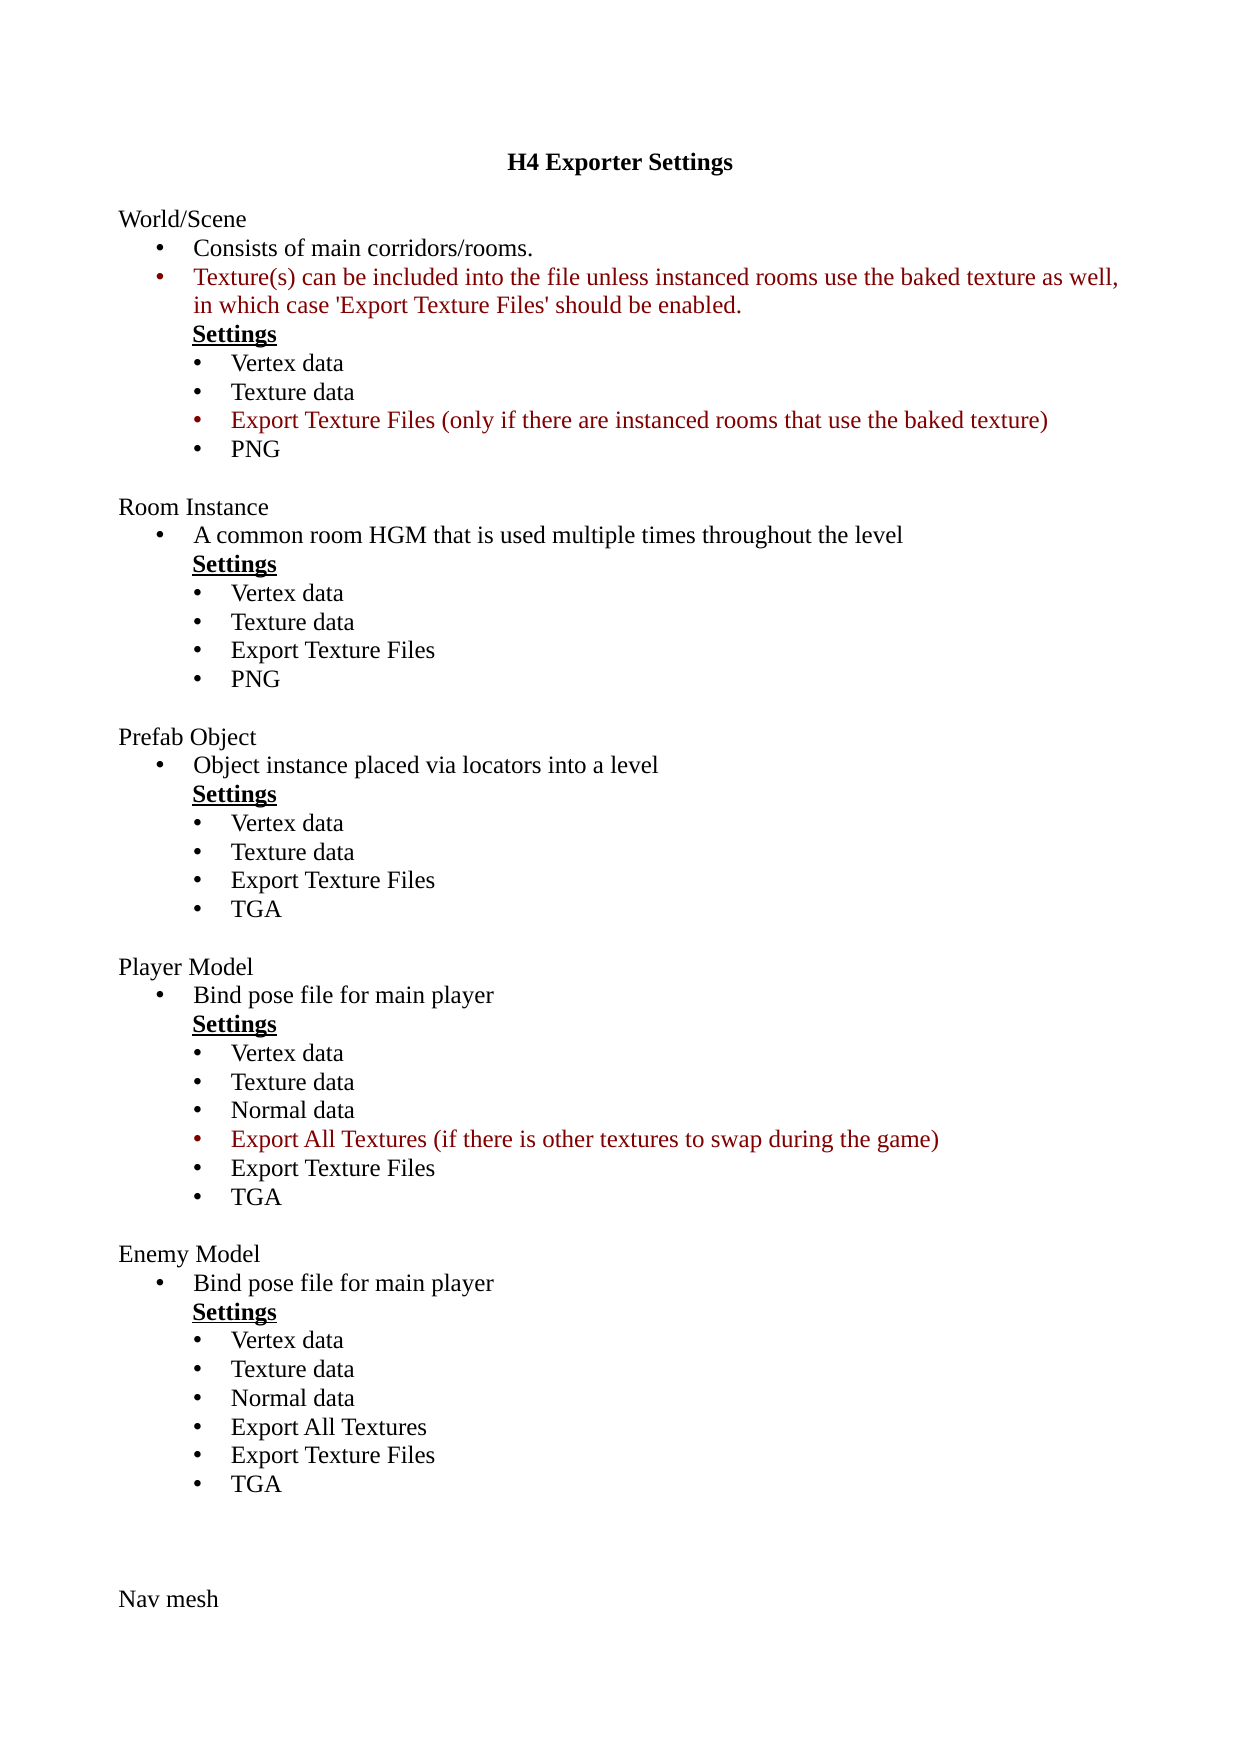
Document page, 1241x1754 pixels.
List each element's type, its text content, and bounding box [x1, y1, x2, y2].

list Vertex data [193, 578, 1122, 607]
text Enemy Model [118, 1239, 1122, 1268]
list Normal data [193, 1096, 1122, 1124]
list Vertex data [193, 1326, 1122, 1354]
list Texture data [193, 607, 1122, 636]
list Texture data [193, 377, 1122, 406]
list Texture data [193, 837, 1122, 866]
list Export Texture Files [193, 1153, 1122, 1182]
list Export Texture Files [193, 866, 1122, 894]
list Export Texture Files [193, 1441, 1122, 1469]
list Export Texture Files [193, 636, 1122, 664]
text H4 Exporter Settings [118, 147, 1122, 176]
text Settings [118, 319, 1122, 348]
list Export All Textures (if there is other textures to swap during the game) [193, 1124, 1122, 1153]
list Vertex data [193, 1038, 1122, 1067]
text Settings [118, 1009, 1122, 1038]
list Object instance placed via locators into a level [156, 751, 1122, 779]
text Settings [118, 1297, 1122, 1326]
list Export Texture Files (only if there are instanced rooms that use the baked texture) [193, 406, 1122, 434]
list Texture data [193, 1354, 1122, 1383]
text Nav mesh [118, 1584, 1122, 1613]
text World/Scene [118, 204, 1122, 233]
list Vertex data [193, 808, 1122, 837]
list Bind pose file for main player [156, 1268, 1122, 1297]
list PNG [193, 664, 1122, 693]
list Export All Textures [193, 1412, 1122, 1441]
list TGA [193, 1182, 1122, 1211]
list Texture data [193, 1067, 1122, 1096]
list A common room HGM that is used multiple times throughout the level [156, 521, 1122, 549]
list TGA [193, 1469, 1122, 1498]
text Player Model [118, 952, 1122, 981]
list Texture(s) can be included into the file unless instanced rooms use the baked texture as well, in which case 'Export Texture Files' should be enabled. [156, 262, 1122, 319]
text Settings [118, 779, 1122, 808]
list Bind pose file for main player [156, 981, 1122, 1009]
text Prefab Object [118, 722, 1122, 751]
list Vertex data [193, 348, 1122, 377]
text Room Instance [118, 492, 1122, 521]
list Normal data [193, 1383, 1122, 1412]
list PNG [193, 434, 1122, 463]
text Settings [118, 549, 1122, 578]
list TGA [193, 894, 1122, 923]
list Consists of main corridors/rooms. [156, 233, 1122, 262]
